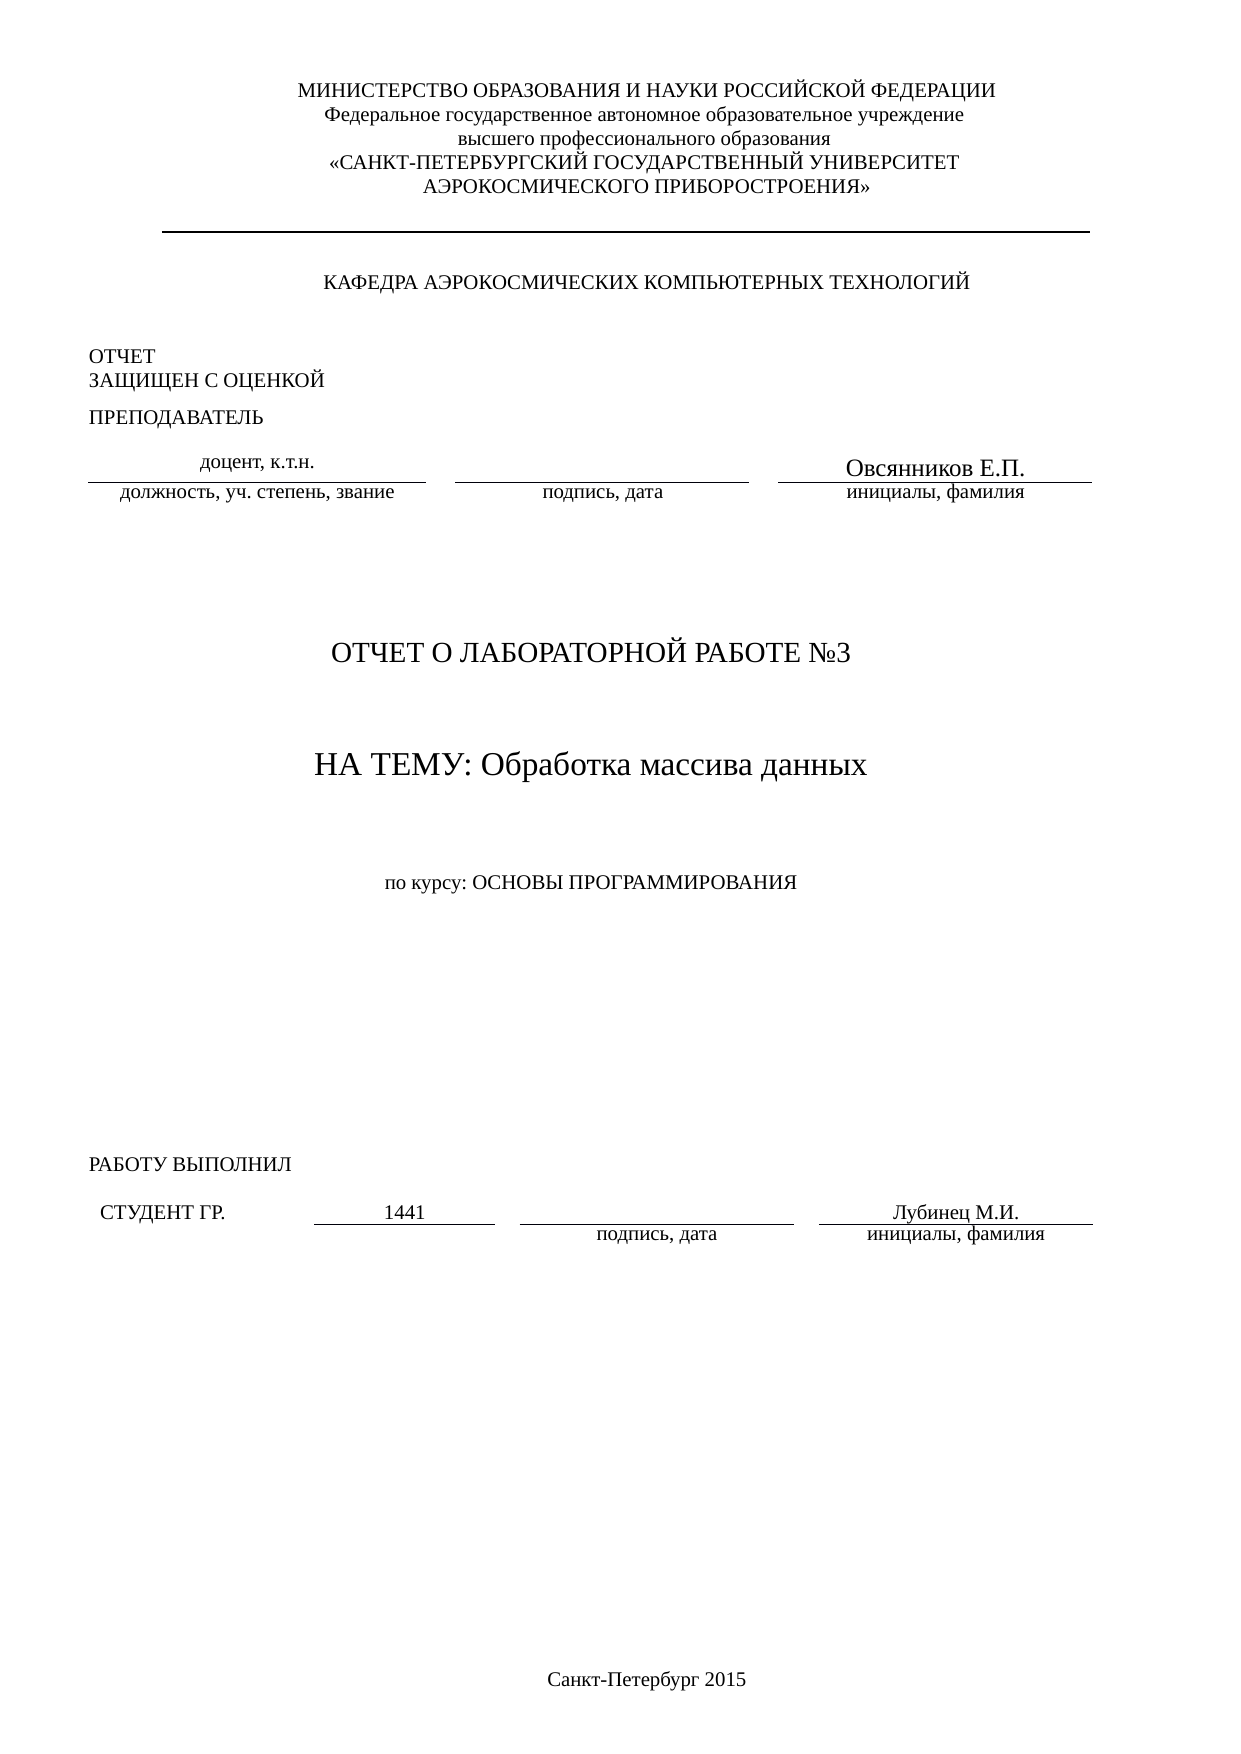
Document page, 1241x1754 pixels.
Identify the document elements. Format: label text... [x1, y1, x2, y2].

table_header [426, 441, 455, 482]
text Федеральное государственное автономное образовательное учреждение высшего профессионального образования «САНКТ-ПЕТЕРБУРГСКИЙ ГОСУДАРСТВЕННЫЙ УНИВЕРСИТЕТ АЭРОКОСМИЧЕСКОГО ПРИБОРОСТРОЕНИЯ» [89, 102, 1205, 198]
table_cell [426, 482, 455, 502]
table_cell [794, 1224, 819, 1244]
table_cell [749, 482, 778, 502]
table_cell должность, уч. степень, звание [88, 483, 426, 502]
text ПРЕПОДАВАТЕЛЬ [89, 405, 1205, 429]
table_cell [314, 1225, 495, 1244]
table_header [749, 441, 778, 482]
table_header [520, 1188, 794, 1224]
text РАБОТУ ВЫПОЛНИЛ [89, 1151, 1205, 1176]
table_cell НА ТЕМУ: Обработка массива данных [89, 669, 1093, 857]
table_header Лубинец М.И. [819, 1188, 1093, 1224]
table_cell [89, 1224, 314, 1244]
table_header [495, 1188, 519, 1224]
text КАФЕДРА АЭРОКОСМИЧЕСКИХ КОМПЬЮТЕРНЫХ ТЕХНОЛОГИЙ [89, 270, 1205, 294]
table_cell [495, 1224, 519, 1244]
table_header ОТЧЕТ О ЛАБОРАТОРНОЙ РАБОТЕ №3 [89, 535, 1093, 669]
table_header 1441 [314, 1188, 495, 1224]
table_cell по курсу: ОСНОВЫ ПРОГРАММИРОВАНИЯ [89, 857, 1093, 894]
text МИНИСТЕРСТВО ОБРАЗОВАНИЯ И НАУКИ РОССИЙСКОЙ ФЕДЕРАЦИИ [89, 78, 1205, 102]
table_cell инициалы, фамилия [819, 1225, 1093, 1244]
table_header доцент, к.т.н. [88, 441, 426, 482]
table_cell подпись, дата [520, 1225, 794, 1244]
table_cell инициалы, фамилия [778, 483, 1092, 502]
table_header СТУДЕНТ ГР. [89, 1188, 314, 1224]
table_header [794, 1188, 819, 1224]
text ОТЧЕТ ЗАЩИЩЕН С ОЦЕНКОЙ [89, 344, 1205, 392]
text Санкт-Петербург 2015 [89, 1667, 1205, 1691]
table_cell [89, 953, 1093, 976]
table_header Овсянников Е.П. [778, 441, 1092, 482]
table_cell подпись, дата [455, 483, 749, 502]
table_header [455, 441, 749, 482]
table_cell [89, 894, 1093, 952]
